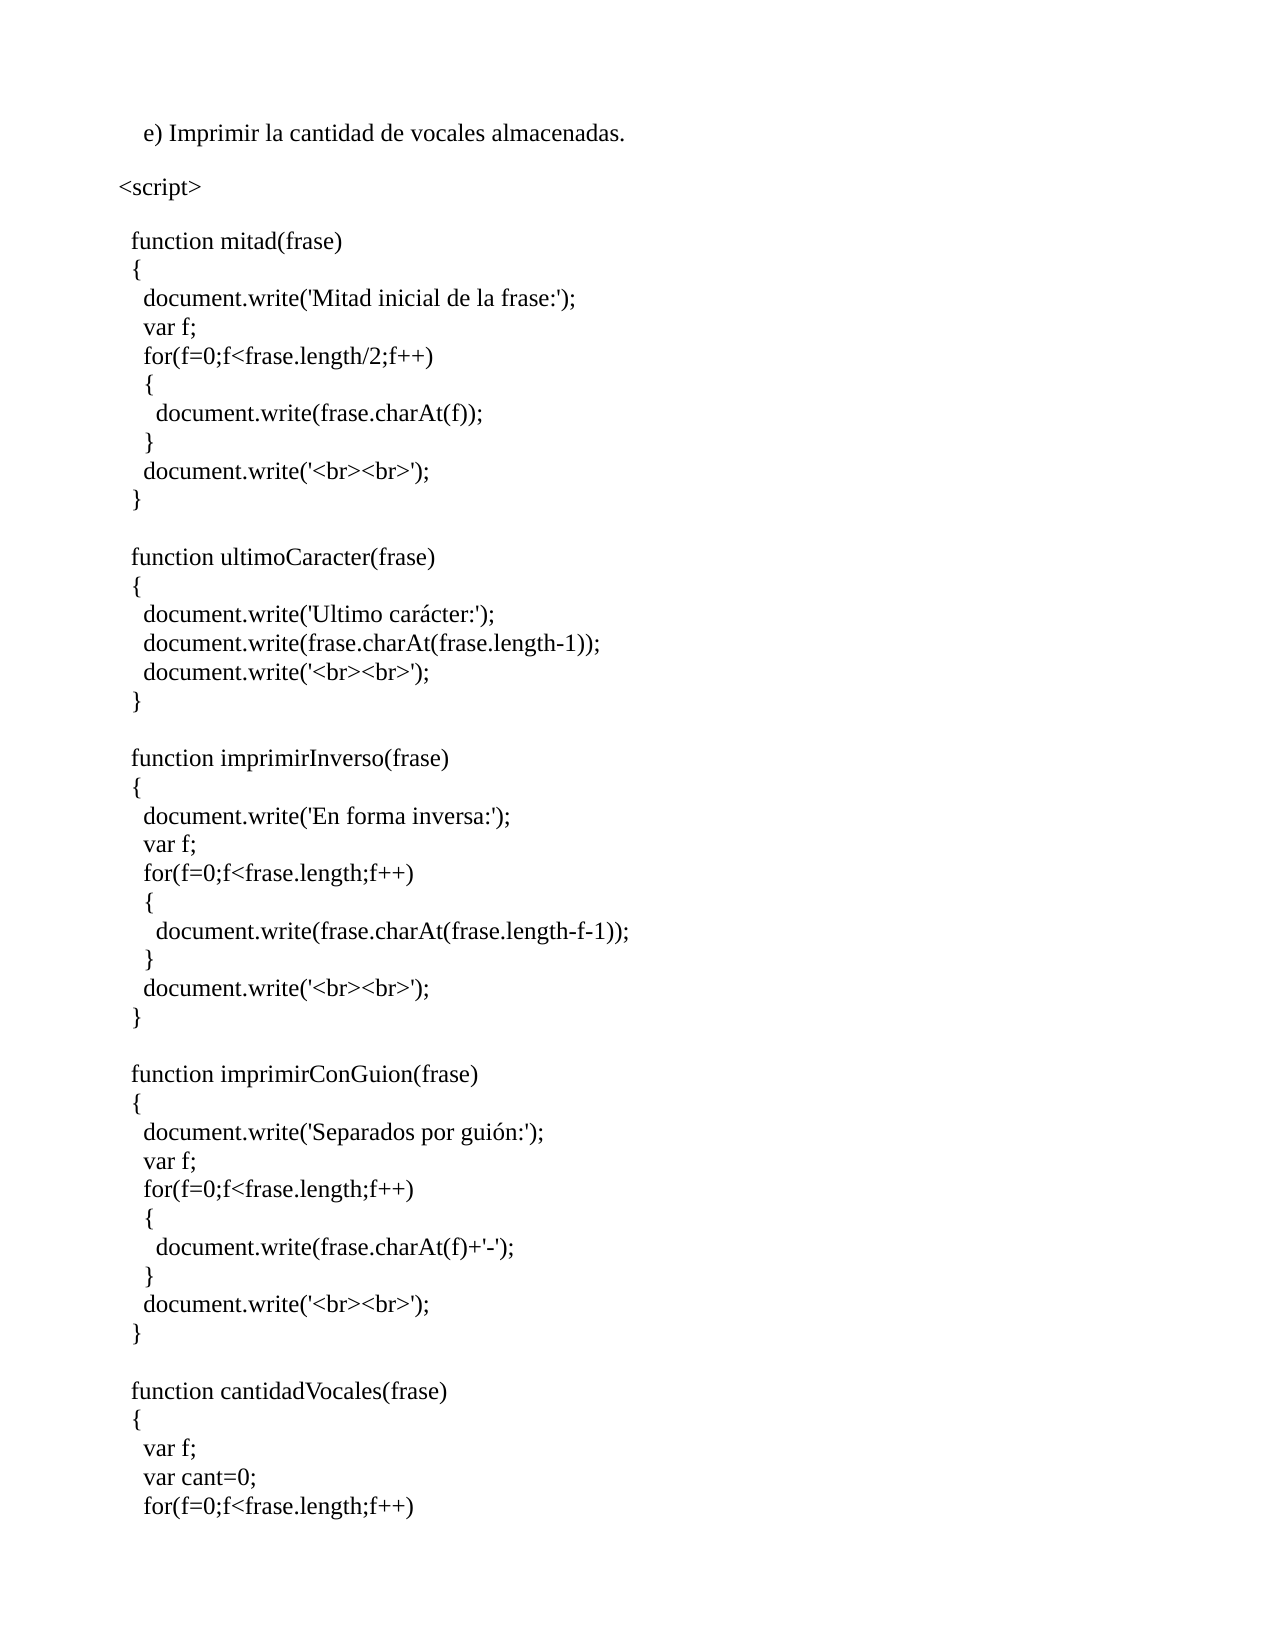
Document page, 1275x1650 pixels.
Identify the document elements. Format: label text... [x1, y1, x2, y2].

text { [118, 887, 1157, 916]
text } [118, 1002, 1157, 1031]
text document.write(frase.charAt(f)+'-'); [118, 1232, 1157, 1261]
text } [118, 484, 1157, 513]
text } [118, 427, 1157, 456]
text var cant=0; [118, 1462, 1157, 1491]
text { [118, 571, 1157, 599]
text for(f=0;f<frase.length;f++) [118, 1174, 1157, 1203]
text } [118, 944, 1157, 973]
text document.write('En forma inversa:'); [118, 801, 1157, 829]
text document.write('<br><br>'); [118, 657, 1157, 686]
text { [118, 254, 1157, 283]
text for(f=0;f<frase.length;f++) [118, 858, 1157, 887]
text var f; [118, 312, 1157, 341]
text for(f=0;f<frase.length;f++) [118, 1491, 1157, 1519]
text document.write('<br><br>'); [118, 1289, 1157, 1318]
text document.write('Ultimo carácter:'); [118, 599, 1157, 628]
text function cantidadVocales(frase) [118, 1376, 1157, 1404]
text function imprimirInverso(frase) [118, 743, 1157, 772]
text { [118, 1404, 1157, 1433]
text { [118, 369, 1157, 398]
text document.write(frase.charAt(frase.length-f-1)); [118, 916, 1157, 944]
text <script> [118, 172, 1157, 201]
text document.write('<br><br>'); [118, 456, 1157, 484]
text e) Imprimir la cantidad de vocales almacenadas. [118, 118, 1157, 147]
text function imprimirConGuion(frase) [118, 1059, 1157, 1088]
text } [118, 686, 1157, 714]
text document.write('Mitad inicial de la frase:'); [118, 283, 1157, 312]
text var f; [118, 1146, 1157, 1174]
text document.write('Separados por guión:'); [118, 1117, 1157, 1146]
text document.write('<br><br>'); [118, 973, 1157, 1002]
text function mitad(frase) [118, 226, 1157, 254]
text { [118, 1203, 1157, 1232]
text for(f=0;f<frase.length/2;f++) [118, 341, 1157, 369]
text document.write(frase.charAt(frase.length-1)); [118, 628, 1157, 657]
text } [118, 1261, 1157, 1289]
text { [118, 1088, 1157, 1117]
text } [118, 1318, 1157, 1347]
text function ultimoCaracter(frase) [118, 542, 1157, 571]
text { [118, 772, 1157, 801]
text var f; [118, 829, 1157, 858]
text document.write(frase.charAt(f)); [118, 398, 1157, 427]
text var f; [118, 1433, 1157, 1462]
